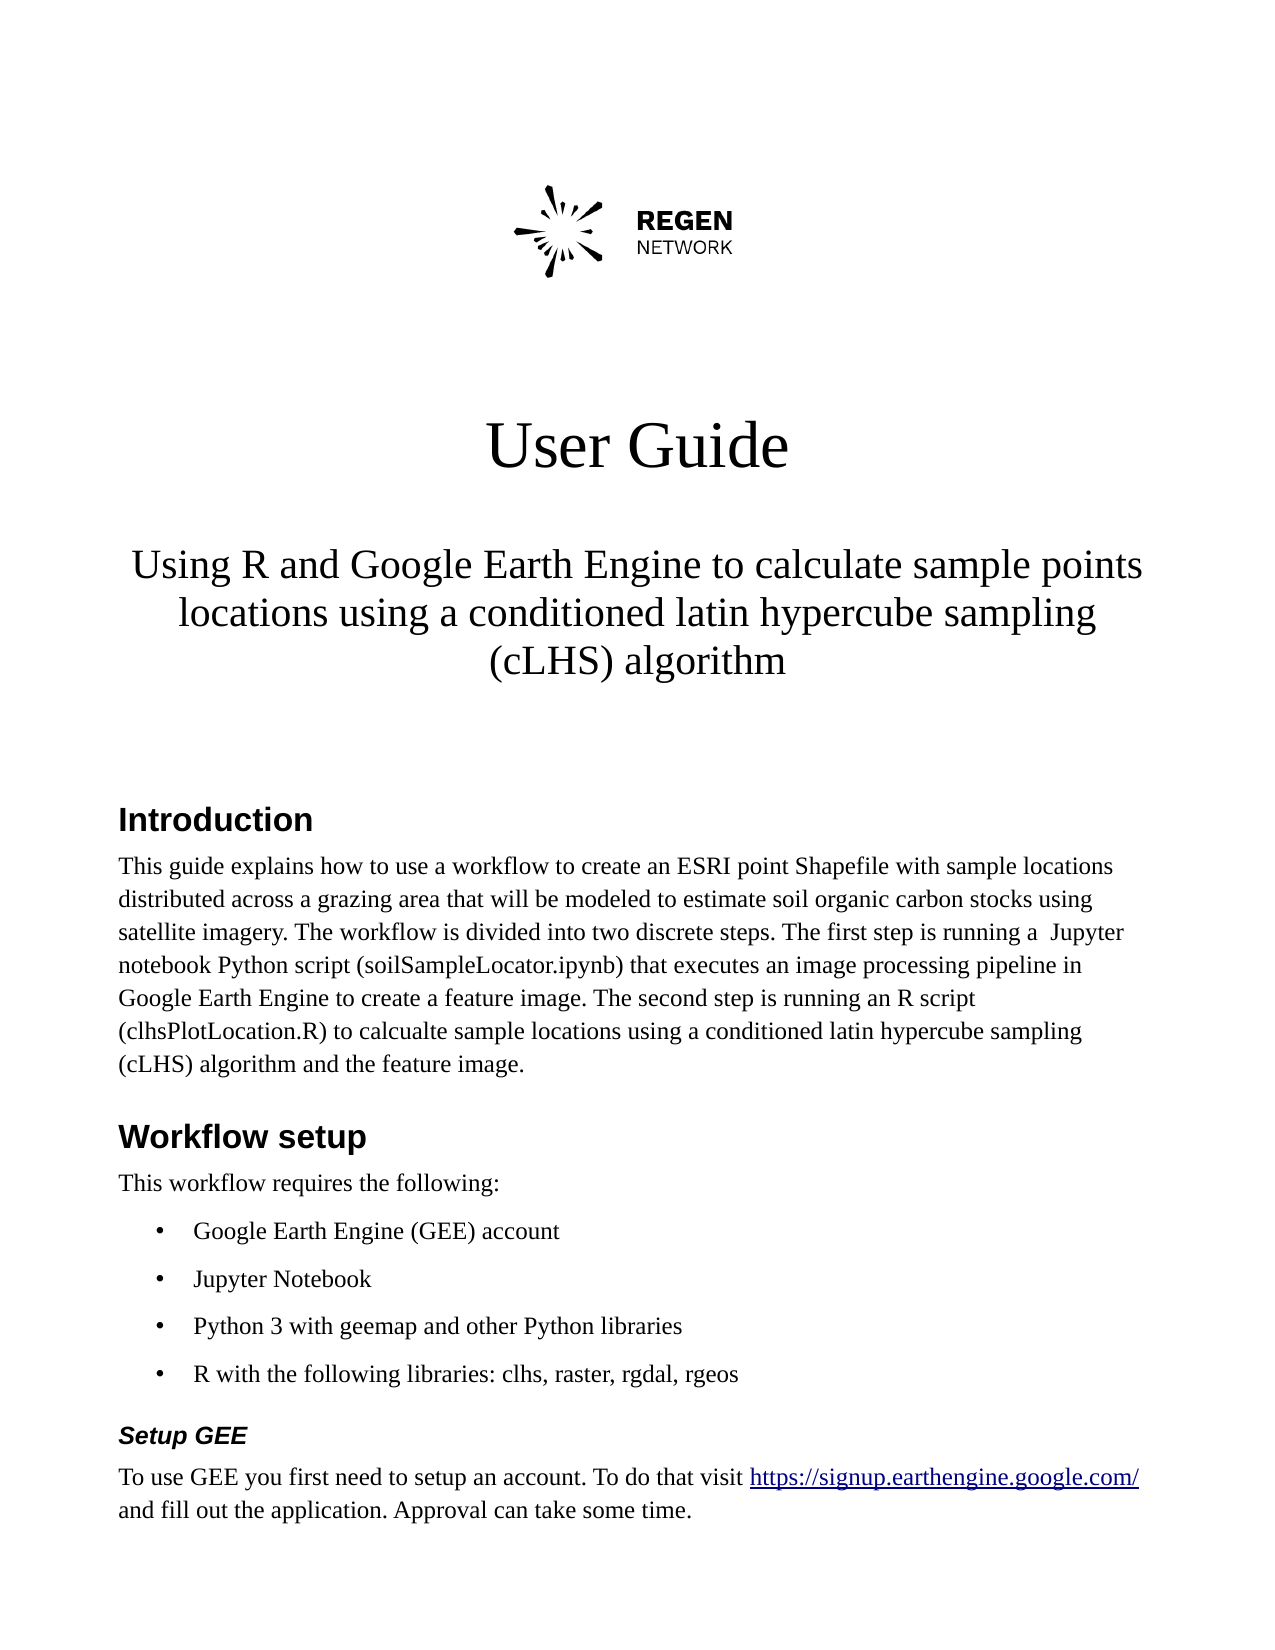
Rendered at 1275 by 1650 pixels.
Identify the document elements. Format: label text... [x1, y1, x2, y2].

text User Guide [118, 406, 1157, 482]
subtitle Introduction [118, 799, 1157, 838]
text This workflow requires the following: [118, 1168, 1157, 1197]
list Jupyter Notebook [156, 1264, 1157, 1292]
text To use GEE you first need to setup an account. To do that visit https://signup.earthengine.google.com/ and fill out the application. Approval can take some time. [118, 1462, 1157, 1524]
subtitle Workflow setup [118, 1117, 1157, 1156]
text Using R and Google Earth Engine to calculate sample points locations using a conditioned latin hypercube sampling (cLHS) algorithm [118, 540, 1157, 683]
list Google Earth Engine (GEE) account [156, 1216, 1157, 1245]
list R with the following libraries: clhs, raster, rgdal, rgeos [156, 1359, 1157, 1388]
subtitle Setup GEE [118, 1421, 1157, 1450]
text This guide explains how to use a workflow to create an ESRI point Shapefile with sample locations distributed across a grazing area that will be modeled to estimate soil organic carbon stocks using satellite imagery. The workflow is divided into two discrete steps. The first step is running a Jupyter notebook Python script (soilSampleLocator.ipynb) that executes an image processing pipeline in Google Earth Engine to create a feature image. The second step is running an R script (clhsPlotLocation.R) to calcualte sample locations using a conditioned latin hypercube sampling (cLHS) algorithm and the feature image. [118, 851, 1157, 1078]
list Python 3 with geemap and other Python libraries [156, 1311, 1157, 1340]
picture [446, 131, 802, 335]
